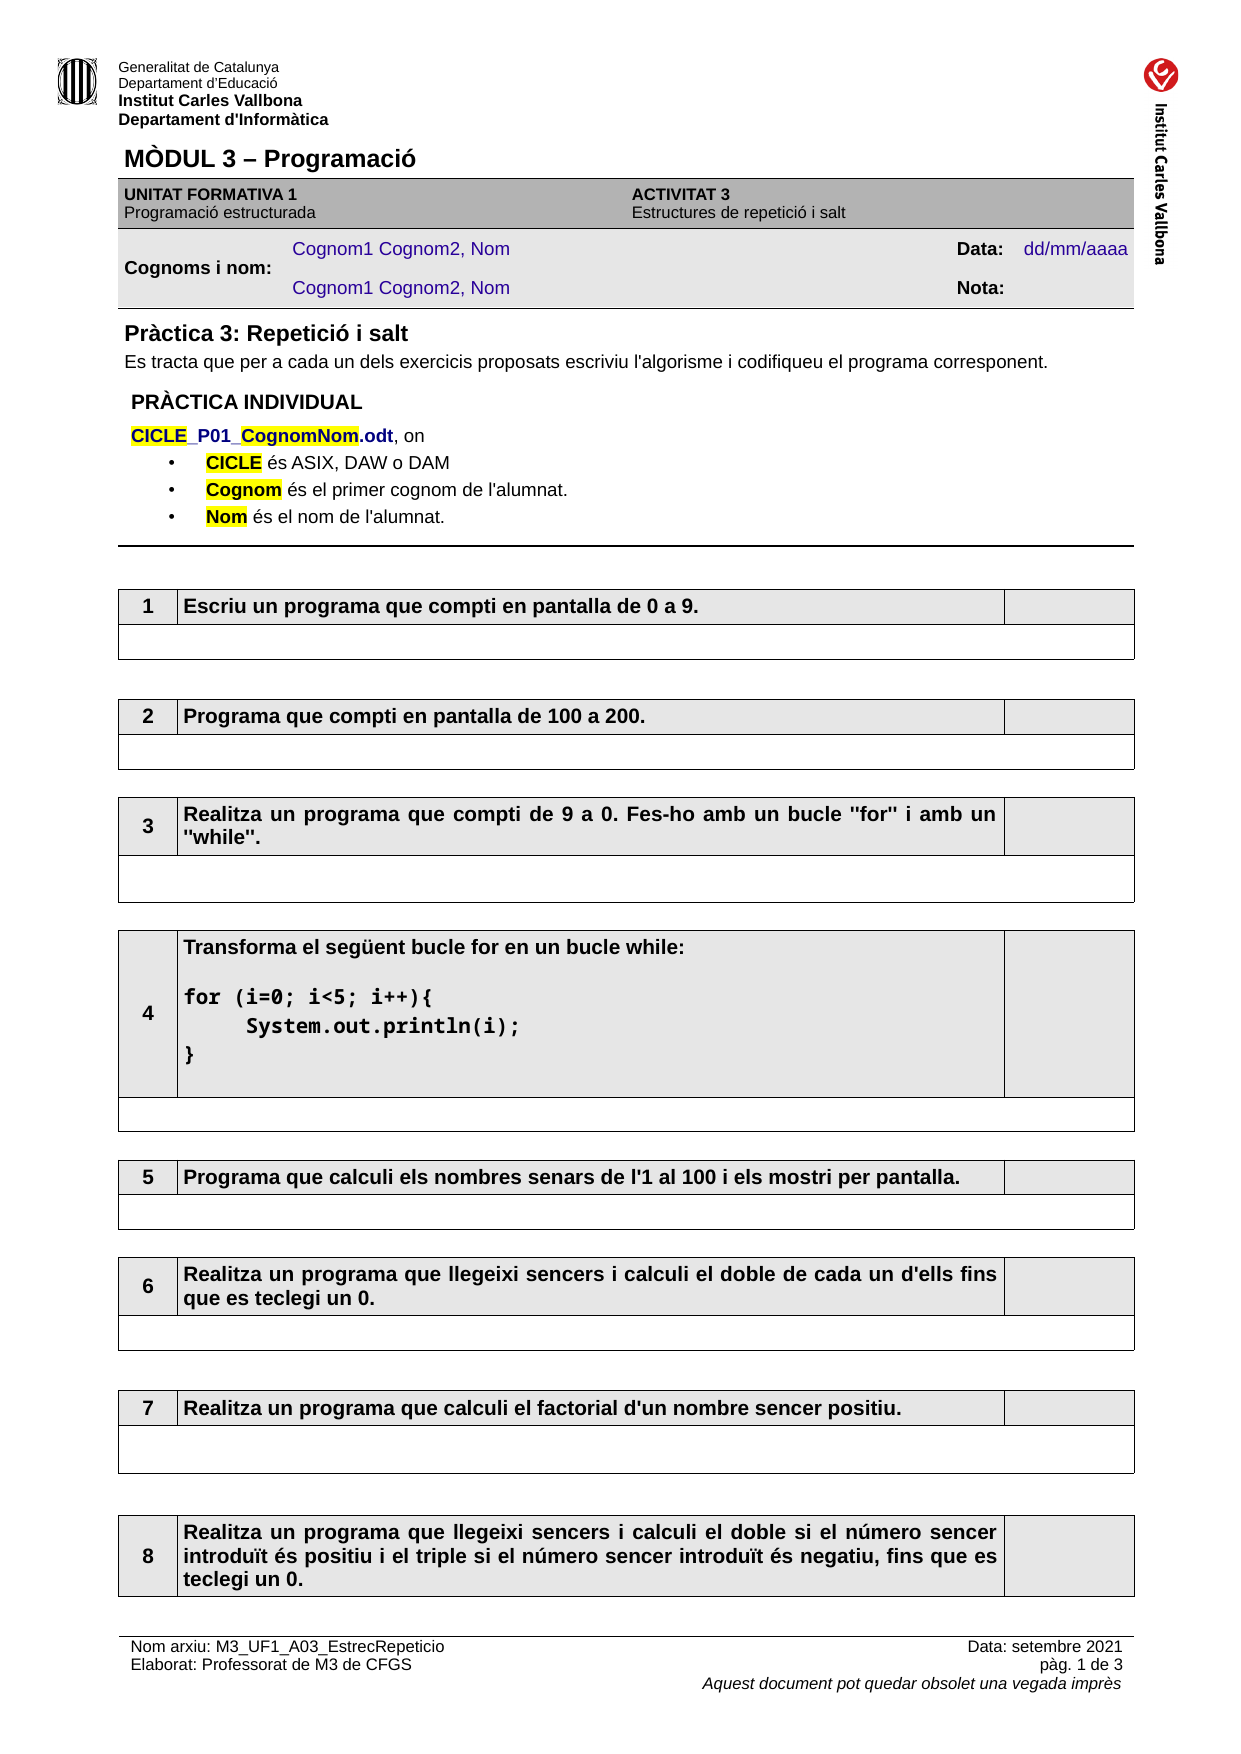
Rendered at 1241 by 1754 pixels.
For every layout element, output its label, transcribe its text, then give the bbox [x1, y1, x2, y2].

table_header Programa que calculi els nombres senars de l'1 al 100 i els mostri per pantalla. [178, 1161, 1004, 1194]
table_cell [119, 625, 1134, 658]
table_header [1005, 1161, 1134, 1194]
table_cell [119, 1426, 1134, 1472]
picture [57, 58, 97, 105]
table_header Realitza un programa que compti de 9 a 0. Fes-ho amb un bucle ''for'' i amb un ''while''. [178, 798, 1004, 855]
table_header 5 [119, 1161, 177, 1194]
table_header 7 [119, 1391, 177, 1425]
table_cell [119, 1316, 1134, 1350]
table_header PRÀCTICA INDIVIDUAL CICLE_P01_CognomNom.odt, on CICLE és ASIX, DAW o DAM Cognom és el primer cognom de l'alumnat. Nom és el nom de l'alumnat. [125, 379, 1128, 533]
table_cell Cognoms i nom: [118, 229, 286, 307]
table_header [1005, 1516, 1134, 1596]
table_header MÒDUL 3 – Programació [118, 139, 1134, 178]
table_cell [119, 1098, 1134, 1131]
table_cell [119, 1195, 1134, 1229]
table_cell ACTIVITAT 3 Estructures de repetició i salt [626, 179, 1134, 228]
table_header [1005, 798, 1134, 855]
table_header Escriu un programa que compti en pantalla de 0 a 9. [178, 590, 1004, 624]
table_cell Data: [951, 229, 1011, 268]
table_header [1005, 700, 1134, 734]
table_cell [119, 735, 1134, 769]
table_header Realitza un programa que llegeixi sencers i calculi el doble si el número sencer introduït és positiu i el triple si el número sencer introduït és negatiu, fins que es teclegi un 0. [178, 1516, 1004, 1596]
table_header 6 [119, 1258, 177, 1315]
table_cell Cognom1 Cognom2, Nom [286, 229, 951, 268]
table_header 2 [119, 700, 177, 734]
table_header 3 [119, 798, 177, 855]
table_cell [118, 547, 1134, 589]
table_header Realitza un programa que llegeixi sencers i calculi el doble de cada un d'ells fins que es teclegi un 0. [178, 1258, 1004, 1315]
table_cell Cognom1 Cognom2, Nom [286, 268, 951, 307]
table_header [1005, 1258, 1134, 1315]
table_header 4 [119, 931, 177, 1097]
table_header Realitza un programa que calculi el factorial d'un nombre sencer positiu. [178, 1391, 1004, 1425]
table_header 8 [119, 1516, 177, 1596]
table_cell Pràctica 3: Repetició i salt Es tracta que per a cada un dels exercicis proposats escriviu l'algorisme i codifiqueu el programa corresponent. [118, 309, 1134, 545]
table_header 1 [119, 590, 177, 624]
table_header Transforma el següent bucle for en un bucle while: for (i=0; i<5; i++){ System.out.println(i); } [178, 931, 1004, 1097]
table_cell [1011, 268, 1134, 307]
table_header [1005, 1391, 1134, 1425]
picture [1143, 57, 1179, 269]
table_cell dd/mm/aaaa [1011, 229, 1134, 268]
table_header [1005, 590, 1134, 624]
table_cell [119, 856, 1134, 902]
table_cell Nota: [951, 268, 1011, 307]
table_cell UNITAT FORMATIVA 1 Programació estructurada [118, 179, 626, 228]
table_header Programa que compti en pantalla de 100 a 200. [178, 700, 1004, 734]
table_header [1005, 931, 1134, 1097]
